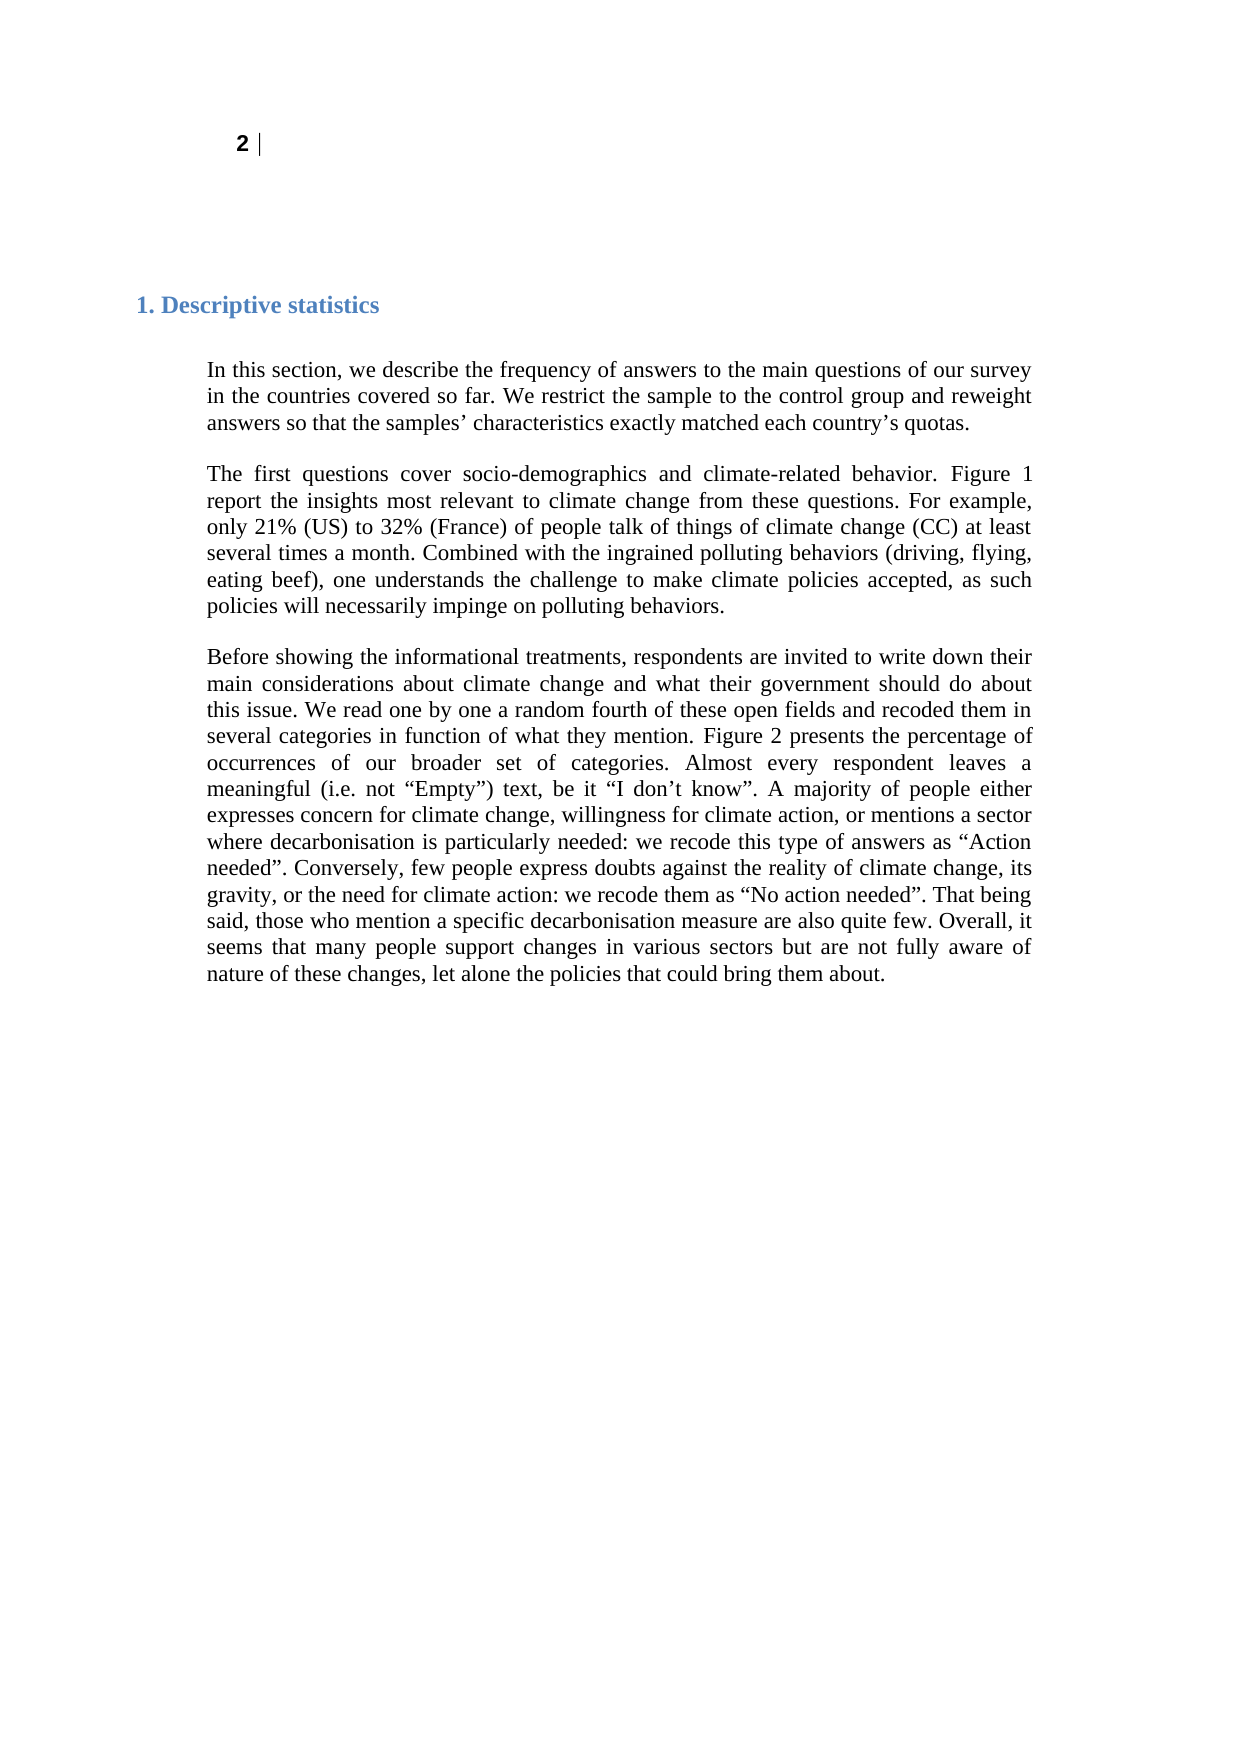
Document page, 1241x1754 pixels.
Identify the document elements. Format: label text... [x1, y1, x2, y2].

text In this section, we describe the frequency of answers to the main questions of our survey in the countries covered so far. We restrict the sample to the control group and reweight answers so that the samples’ characteristics exactly matched each country’s quotas. [207, 356, 1033, 435]
subtitle Descriptive statistics [136, 290, 1104, 319]
text The first questions cover socio-demographics and climate-related behavior. Figure 1 report the insights most relevant to climate change from these questions. For example, only 21% (US) to 32% (France) of people talk of things of climate change (CC) at least several times a month. Combined with the ingrained polluting behaviors (driving, flying, eating beef), one understands the challenge to make climate policies accepted, as such policies will necessarily impinge on polluting behaviors. [207, 460, 1033, 618]
text Before showing the informational treatments, respondents are invited to write down their main considerations about climate change and what their government should do about this issue. We read one by one a random fourth of these open fields and recoded them in several categories in function of what they mention. Figure 2 presents the percentage of occurrences of our broader set of categories. Almost every respondent leaves a meaningful (i.e. not “Empty”) text, be it “I don’t know”. A majority of people either expresses concern for climate change, willingness for climate action, or mentions a sector where decarbonisation is particularly needed: we recode this type of answers as “Action needed”. Conversely, few people express doubts against the reality of climate change, its gravity, or the need for climate action: we recode them as “No action needed”. That being said, those who mention a specific decarbonisation measure are also quite few. Overall, it seems that many people support changes in various sectors but are not fully aware of nature of these changes, let alone the policies that could bring them about. [207, 643, 1033, 986]
